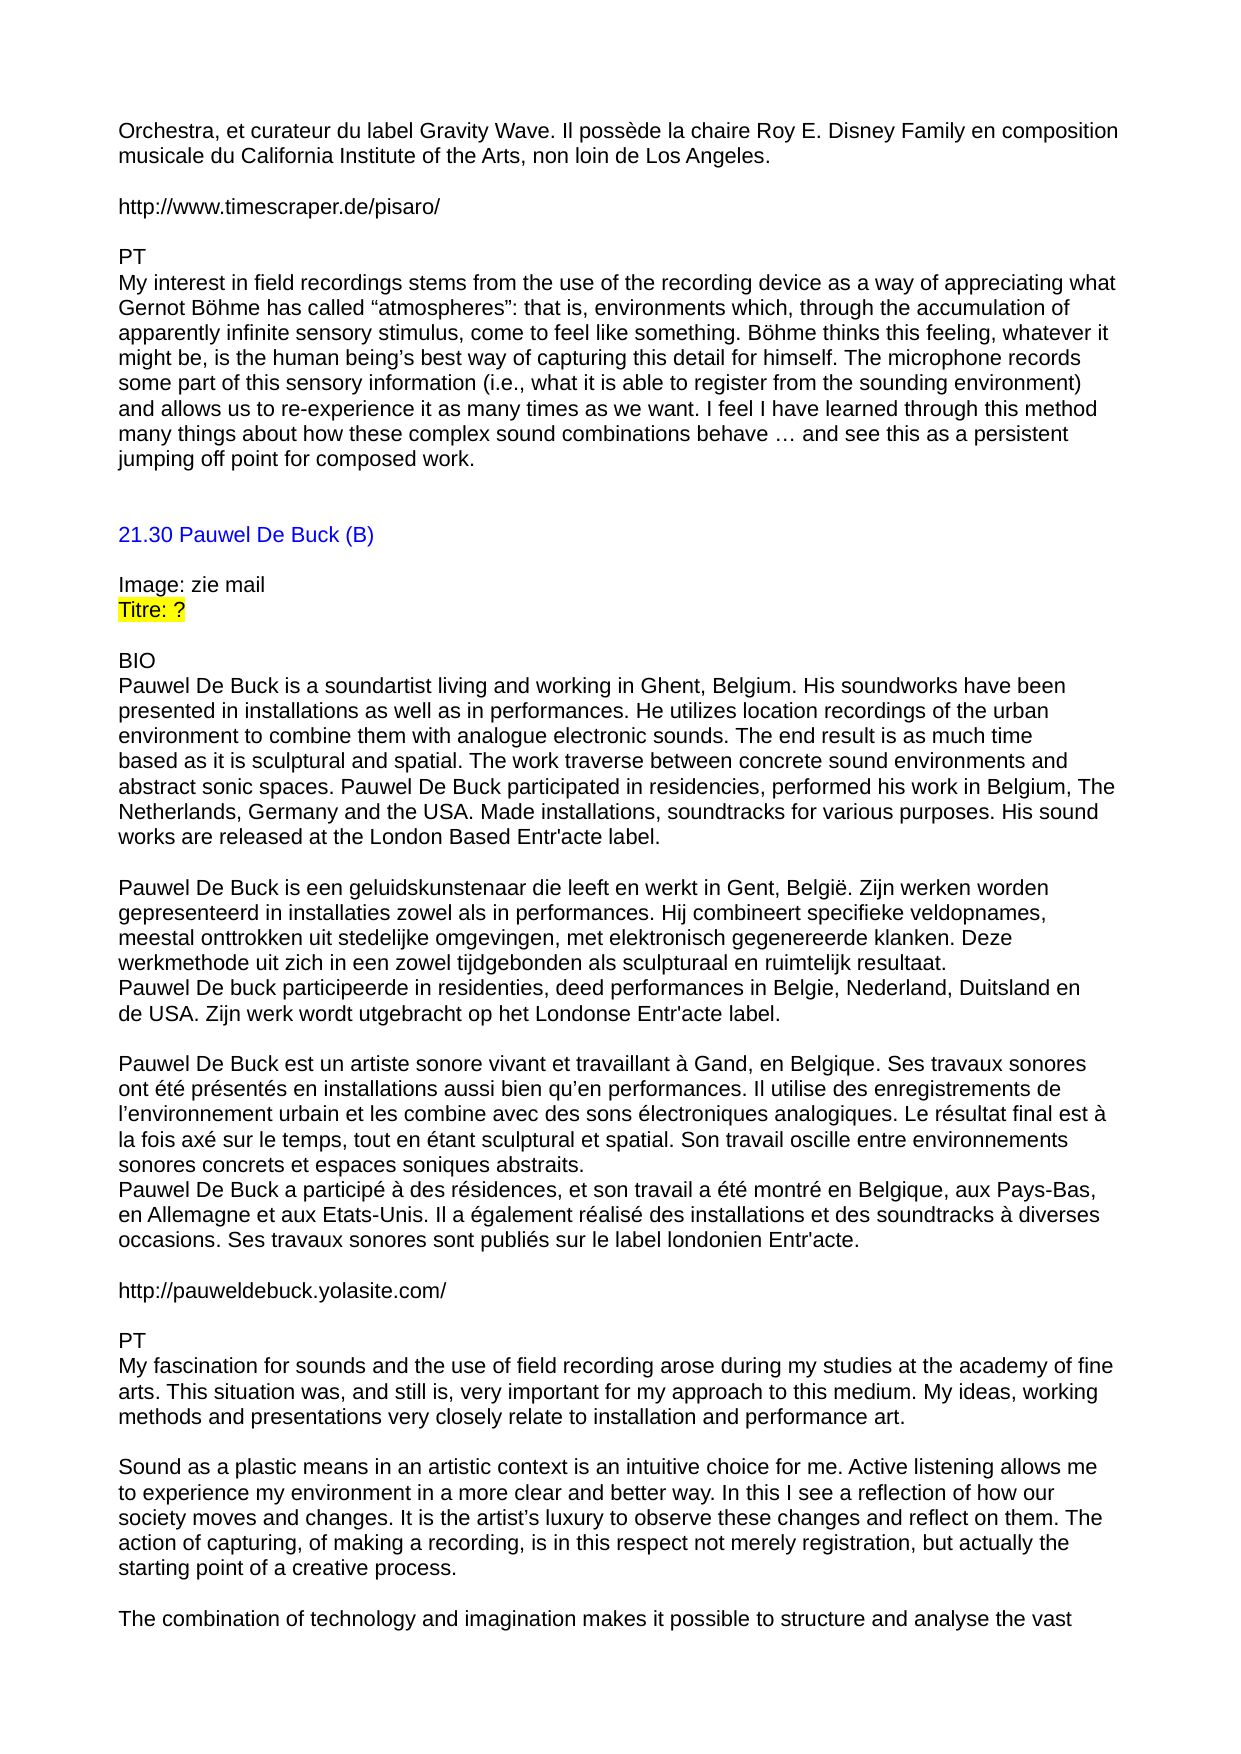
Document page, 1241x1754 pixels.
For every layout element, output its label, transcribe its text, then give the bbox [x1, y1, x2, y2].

text Image: zie mail [118, 572, 1122, 597]
text PT [118, 244, 1122, 269]
text http://pauweldebuck.yolasite.com/ [118, 1278, 1122, 1303]
text Pauwel De Buck is a soundartist living and working in Ghent, Belgium. His soundworks have been [118, 673, 1122, 698]
text based as it is sculptural and spatial. The work traverse between concrete sound environments and [118, 748, 1122, 773]
text Pauwel De Buck a participé à des résidences, et son travail a été montré en Belgique, aux Pays-Bas, en Allemagne et aux Etats-Unis. Il a également réalisé des installations et des soundtracks à diverses occasions. Ses travaux sonores sont publiés sur le label londonien Entr'acte. [118, 1177, 1122, 1252]
text PT [118, 1328, 1122, 1353]
text abstract sonic spaces. Pauwel De Buck participated in residencies, performed his work in Belgium, The Netherlands, Germany and the USA. Made installations, soundtracks for various purposes. His sound works are released at the London Based Entr'acte label. [118, 773, 1122, 849]
text meestal onttrokken uit stedelijke omgevingen, met elektronisch gegenereerde klanken. Deze [118, 925, 1122, 950]
text some part of this sensory information (i.e., what it is able to register from the sounding environment) and allows us to re-experience it as many times as we want. I feel I have learned through this method many things about how these complex sound combinations behave … and see this as a persistent jumping off point for composed work. [118, 370, 1122, 471]
text http://www.timescraper.de/pisaro/ [118, 194, 1122, 219]
text My fascination for sounds and the use of field recording arose during my studies at the academy of fine arts. This situation was, and still is, very important for my approach to this medium. My ideas, working methods and presentations very closely relate to installation and performance art. [118, 1353, 1122, 1429]
text de USA. Zijn werk wordt utgebracht op het Londonse Entr'acte label. [118, 1000, 1122, 1026]
text Sound as a plastic means in an artistic context is an intuitive choice for me. Active listening allows me to experience my environment in a more clear and better way. In this I see a reflection of how our society moves and changes. It is the artist’s luxury to observe these changes and reflect on them. The action of capturing, of making a recording, is in this respect not merely registration, but actually the starting point of a creative process. [118, 1454, 1122, 1580]
text The combination of technology and imagination makes it possible to structure and analyse the vast [118, 1605, 1122, 1631]
text Titre: ? [118, 597, 1122, 622]
text Orchestra, et curateur du label Gravity Wave. Il possède la chaire Roy E. Disney Family en composition musicale du California Institute of the Arts, non loin de Los Angeles. [118, 118, 1122, 168]
text werkmethode uit zich in een zowel tijdgebonden als sculpturaal en ruimtelijk resultaat. [118, 950, 1122, 975]
text Pauwel De buck participeerde in residenties, deed performances in Belgie, Nederland, Duitsland en [118, 975, 1122, 1000]
text environment to combine them with analogue electronic sounds. The end result is as much time [118, 723, 1122, 748]
text Pauwel De Buck is een geluidskunstenaar die leeft en werkt in Gent, België. Zijn werken worden [118, 874, 1122, 899]
text presented in installations as well as in performances. He utilizes location recordings of the urban [118, 698, 1122, 723]
text My interest in field recordings stems from the use of the recording device as a way of appreciating what Gernot Böhme has called “atmospheres”: that is, environments which, through the accumulation of apparently infinite sensory stimulus, come to feel like something. Böhme thinks this feeling, whatever it might be, is the human being’s best way of capturing this detail for himself. The microphone records [118, 269, 1122, 370]
text BIO [118, 647, 1122, 673]
text Pauwel De Buck est un artiste sonore vivant et travaillant à Gand, en Belgique. Ses travaux sonores ont été présentés en installations aussi bien qu’en performances. Il utilise des enregistrements de l’environnement urbain et les combine avec des sons électroniques analogiques. Le résultat final est à la fois axé sur le temps, tout en étant sculptural et spatial. Son travail oscille entre environnements sonores concrets et espaces soniques abstraits. [118, 1051, 1122, 1177]
text gepresenteerd in installaties zowel als in performances. Hij combineert specifieke veldopnames, [118, 899, 1122, 925]
text 21.30 Pauwel De Buck (B) [118, 521, 1122, 547]
